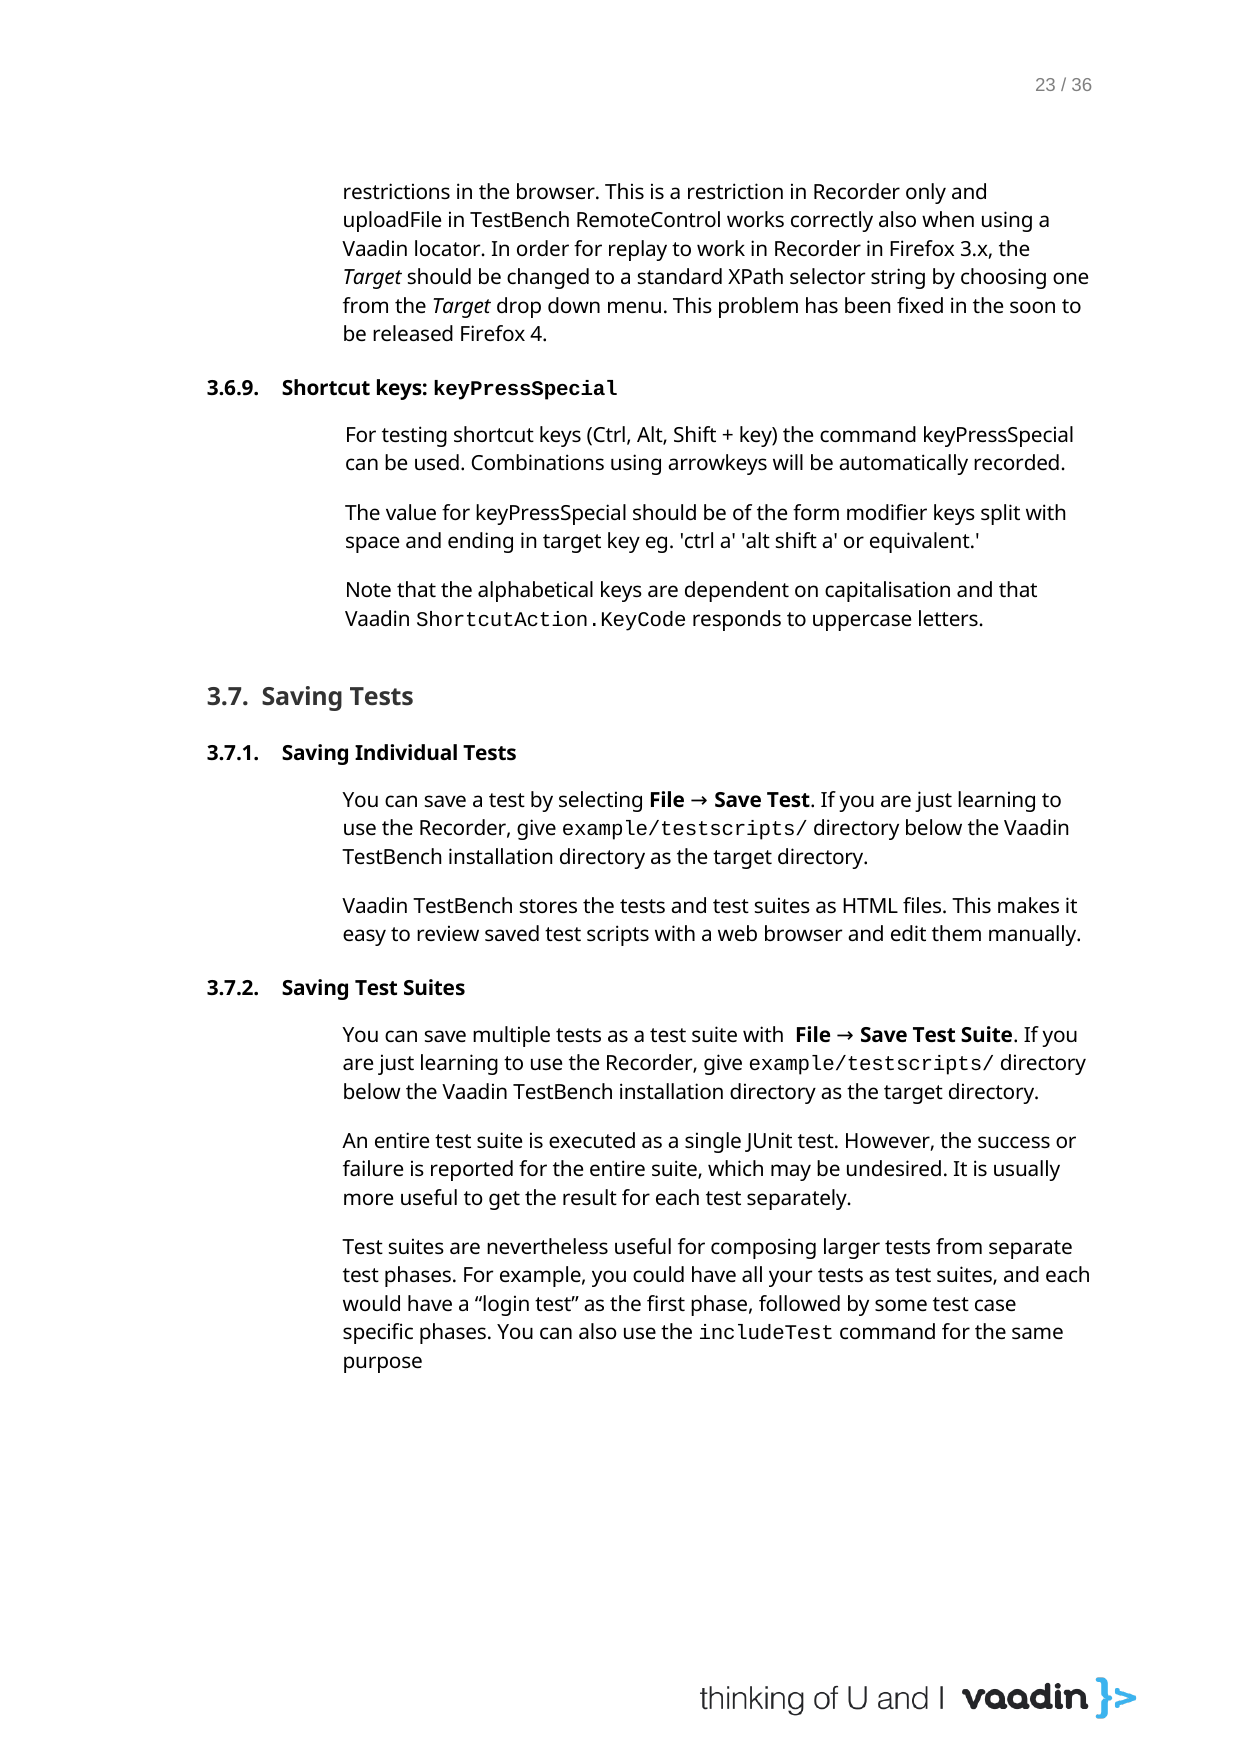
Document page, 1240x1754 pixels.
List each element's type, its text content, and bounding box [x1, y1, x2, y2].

subtitle Saving Test Suites [207, 973, 1092, 1001]
subtitle Saving Individual Tests [207, 738, 1092, 766]
text An entire test suite is executed as a single JUnit test. However, the success or failure is reported for the entire suite, which may be undesired. It is usually more useful to get the result for each test separately. [342, 1126, 1092, 1211]
picture [699, 1673, 1139, 1721]
text Vaadin TestBench stores the tests and test suites as HTML files. This makes it easy to review saved test scripts with a web browser and edit them manually. [342, 891, 1092, 948]
subtitle Saving Tests [207, 678, 1092, 713]
text For testing shortcut keys (Ctrl, Alt, Shift + key) the command keyPressSpecial can be used. Combinations using arrowkeys will be automatically recorded. [345, 420, 1092, 477]
text Note that the alphabetical keys are dependent on capitalisation and that Vaadin ShortcutAction.KeyCode responds to uppercase letters. [345, 576, 1092, 632]
text The value for keyPressSpecial should be of the form modifier keys split with space and ending in target key eg. 'ctrl a' 'alt shift a' or equivalent.' [345, 498, 1092, 555]
text You can save a test by selecting File → Save Test. If you are just learning to use the Recorder, give example/testscripts/ directory below the Vaadin TestBench installation directory as the target directory. [342, 785, 1092, 870]
text restrictions in the browser. This is a restriction in Recorder only and uploadFile in TestBench RemoteControl works correctly also when using a Vaadin locator. In order for replay to work in Recorder in Firefox 3.x, the Target should be changed to a standard XPath selector string by choosing one from the Target drop down menu. This problem has been fixed in the soon to be released Firefox 4. [342, 177, 1092, 348]
subtitle Shortcut keys: keyPressSpecial [207, 373, 1092, 401]
text Test suites are nevertheless useful for composing larger tests from separate test phases. For example, you could have all your tests as test suites, and each would have a “login test” as the first phase, followed by some test case specific phases. You can also use the includeTest command for the same purpose [342, 1232, 1092, 1374]
text You can save multiple tests as a test suite with File → Save Test Suite. If you are just learning to use the Recorder, give example/testscripts/ directory below the Vaadin TestBench installation directory as the target directory. [342, 1020, 1092, 1106]
